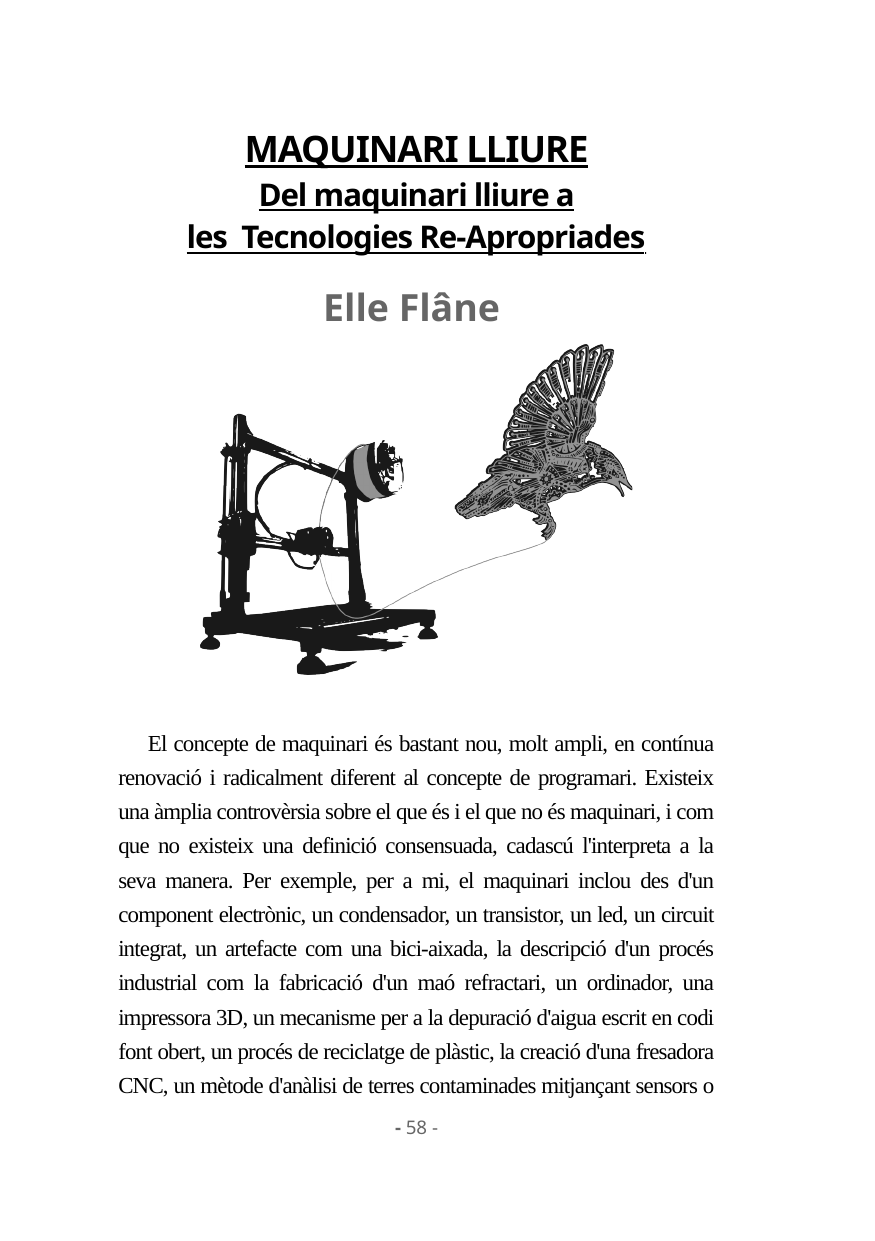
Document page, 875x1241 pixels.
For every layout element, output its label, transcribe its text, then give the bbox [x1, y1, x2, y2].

subtitle MAQUINARI LLIURE Del maquinari lliure a les Tecnologies Re-Apropriades [118, 123, 714, 258]
text El concepte de maquinari és bastant nou, molt ampli, en contínua renovació i radicalment diferent al concepte de programari. Existeix una àmplia controvèrsia sobre el que és i el que no és maquinari, i com que no existeix una definició consensuada, cadascú l'interpreta a la seva manera. Per exemple, per a mi, el maquinari inclou des d'un component electrònic, un condensador, un transistor, un led, un circuit integrat, un artefacte com una bici-aixada, la descripció d'un procés industrial com la fabricació d'un maó refractari, un ordinador, una impressora 3D, un mecanisme per a la depuració d'aigua escrit en codi font obert, un procés de reciclatge de plàstic, la creació d'una fresadora CNC, un mètode d'anàlisi de terres contaminades mitjançant sensors o [118, 723, 714, 1101]
subtitle Elle Flâne [118, 282, 714, 333]
